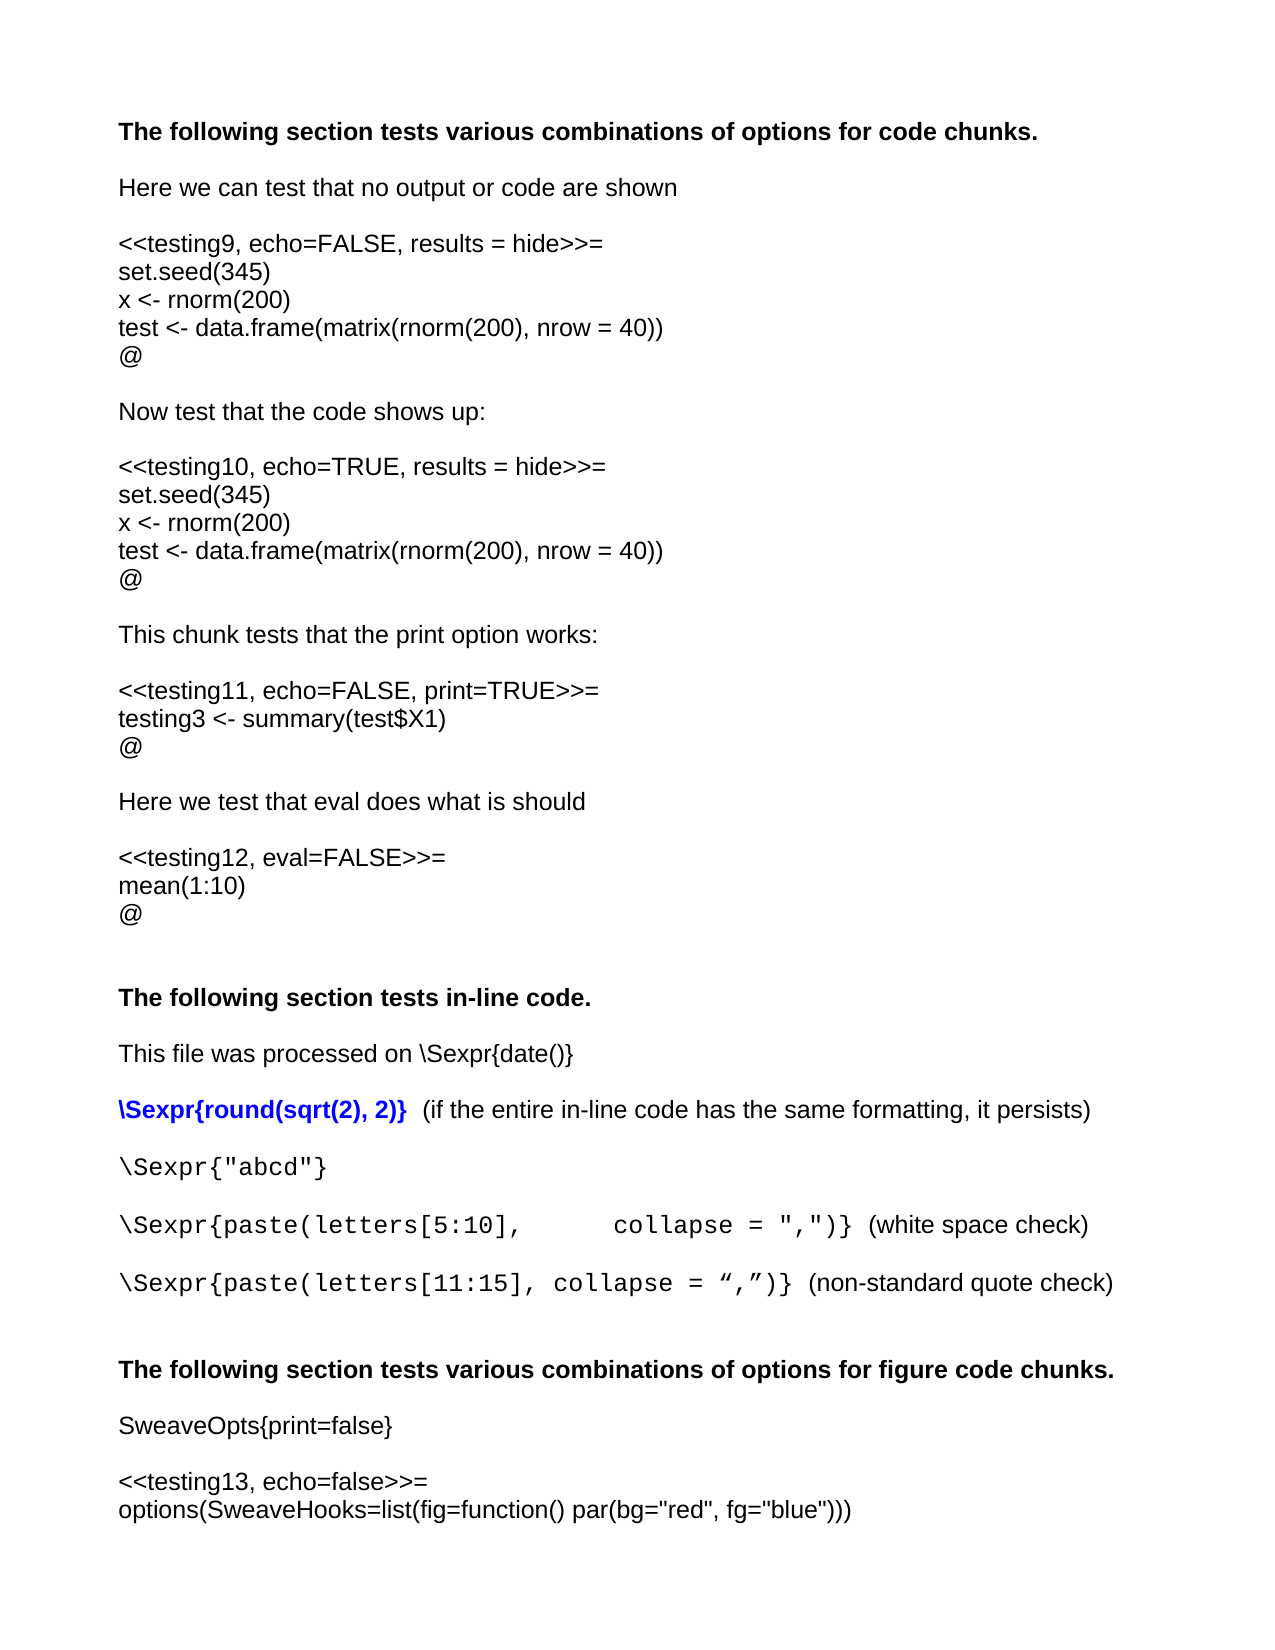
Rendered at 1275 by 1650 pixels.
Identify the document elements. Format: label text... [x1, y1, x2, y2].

text <<testing13, echo=false>>= [118, 1468, 1157, 1496]
text This file was processed on \Sexpr{date()} [118, 1039, 1157, 1067]
text <<testing12, eval=FALSE>>= mean(1:10) @ [118, 844, 1157, 928]
text \Sexpr{"abcd"} [118, 1154, 1157, 1182]
text set.seed(345) [118, 258, 1157, 286]
text Now test that the code shows up: [118, 397, 1157, 425]
text set.seed(345) [118, 481, 1157, 509]
text @ [118, 341, 1157, 369]
text <<testing10, echo=TRUE, results = hide>>= [118, 453, 1157, 481]
text <<testing11, echo=FALSE, print=TRUE>>= [118, 676, 1157, 704]
text <<testing9, echo=FALSE, results = hide>>= [118, 230, 1157, 258]
text SweaveOpts{print=false} [118, 1412, 1157, 1440]
text \Sexpr{round(sqrt(2), 2)} (if the entire in-line code has the same formatting, it persists) [118, 1096, 1157, 1126]
text x <- rnorm(200) test <- data.frame(matrix(rnorm(200), nrow = 40)) [118, 286, 1157, 341]
text \Sexpr{paste(letters[11:15], collapse = “,”)} (non-standard quote check) [118, 1269, 1157, 1299]
text options(SweaveHooks=list(fig=function() par(bg="red", fg="blue"))) [118, 1496, 1157, 1524]
text x <- rnorm(200) test <- data.frame(matrix(rnorm(200), nrow = 40)) [118, 509, 1157, 565]
text \Sexpr{paste(letters[5:10], collapse = ",")} (white space check) [118, 1211, 1157, 1241]
text The following section tests in-line code. [118, 983, 1157, 1011]
text @ [118, 565, 1157, 593]
text testing3 <- summary(test$X1) @ [118, 704, 1157, 760]
text The following section tests various combinations of options for figure code chunks. [118, 1356, 1157, 1384]
text Here we can test that no output or code are shown [118, 174, 1157, 202]
text This chunk tests that the print option works: [118, 621, 1157, 648]
text The following section tests various combinations of options for code chunks. [118, 118, 1157, 146]
text Here we test that eval does what is should [118, 788, 1157, 816]
